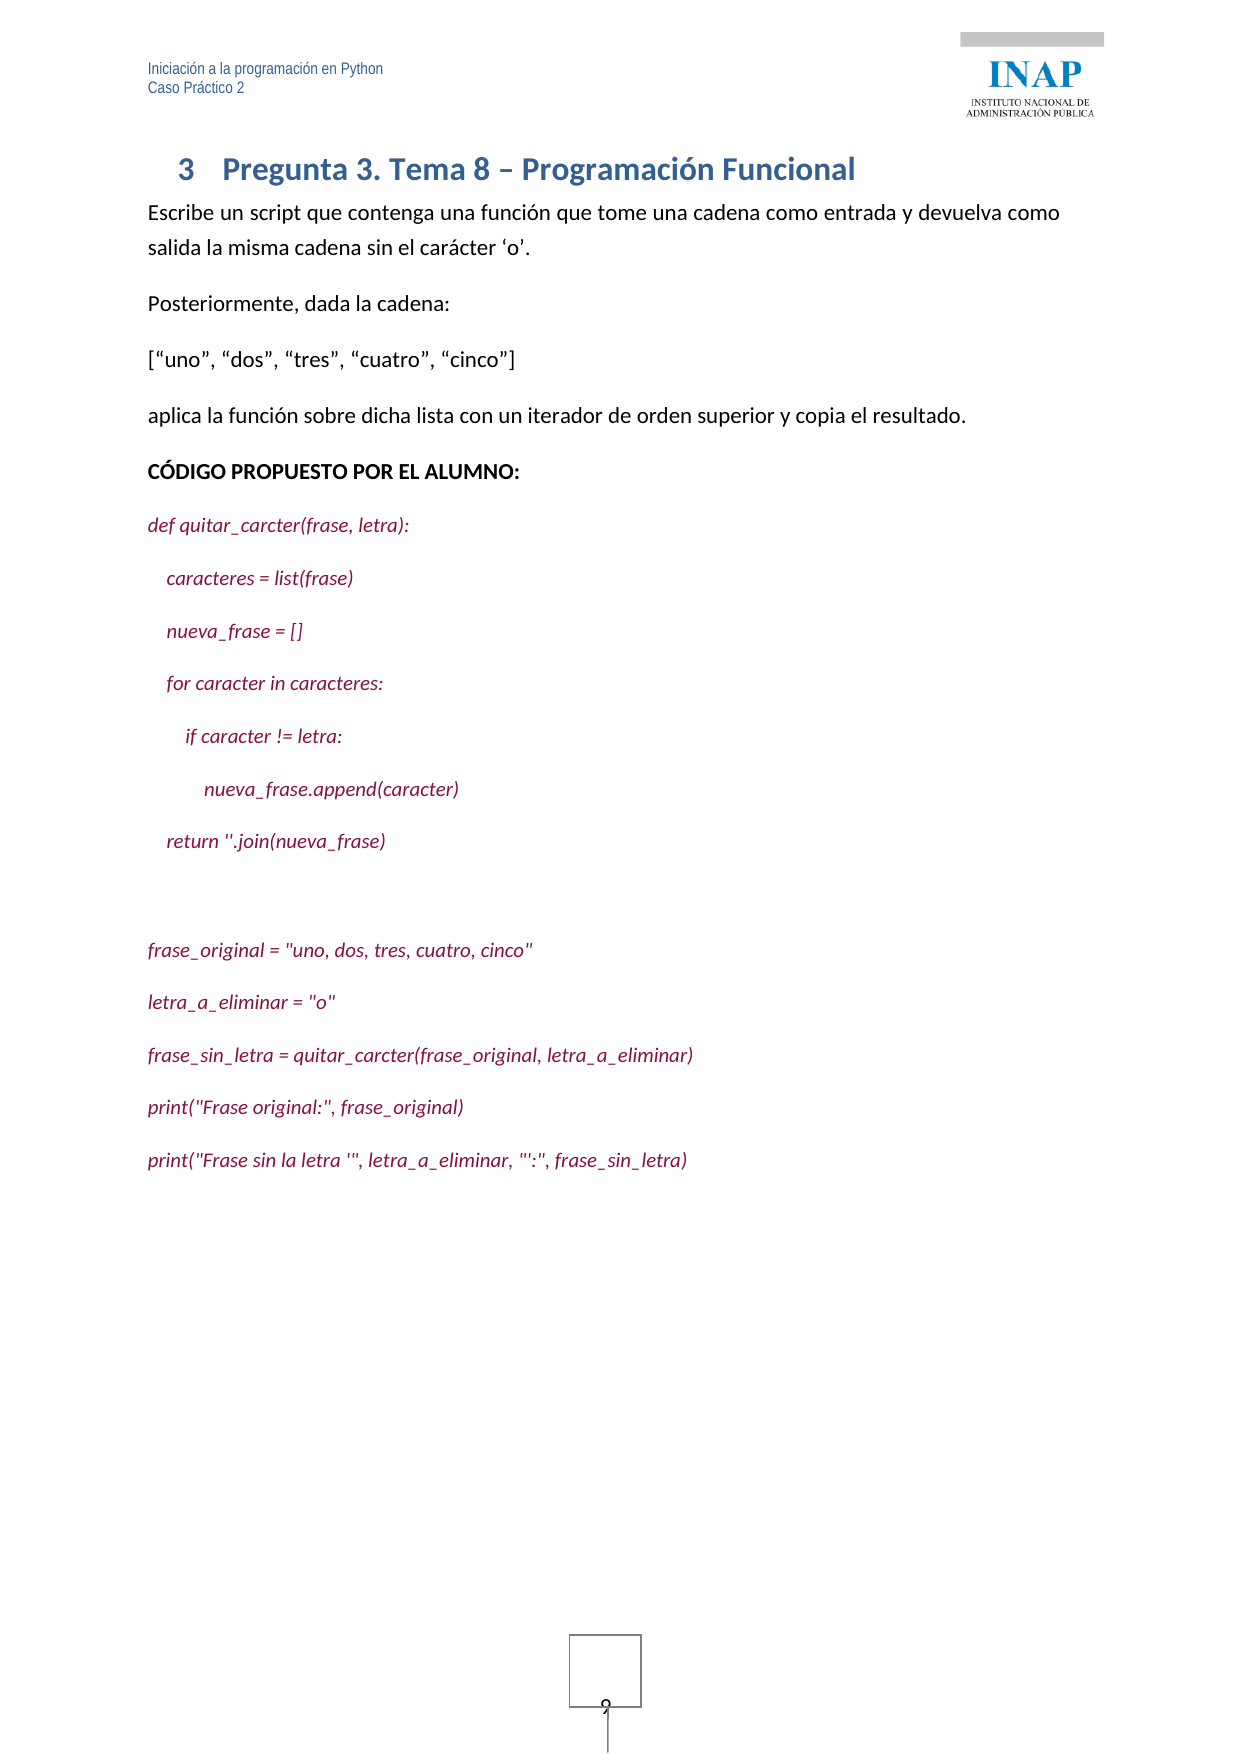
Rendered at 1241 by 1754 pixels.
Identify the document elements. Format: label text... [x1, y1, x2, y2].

text nueva_frase.append(caracter) [148, 776, 1063, 801]
text aplica la función sobre dicha lista con un iterador de orden superior y copia el resultado. [148, 401, 1063, 429]
text Escribe un script que contenga una función que tome una cadena como entrada y devuelva como salida la misma cadena sin el carácter ‘o’. [148, 198, 1063, 262]
subtitle Pregunta 3. Tema 8 – Programación Funcional [177, 148, 1063, 188]
picture [960, 32, 1105, 134]
text for caracter in caracteres: [148, 671, 1063, 696]
text if caracter != letra: [148, 723, 1063, 748]
text def quitar_carcter(frase, letra): [148, 513, 1063, 538]
text [“uno”, “dos”, “tres”, “cuatro”, “cinco”] [148, 345, 1063, 373]
text nueva_frase = [] [148, 618, 1063, 643]
text frase_sin_letra = quitar_carcter(frase_original, letra_a_eliminar) [148, 1042, 1063, 1067]
text print("Frase sin la letra '", letra_a_eliminar, "':", frase_sin_letra) [148, 1147, 1063, 1173]
text CÓDIGO PROPUESTO POR EL ALUMNO: [148, 457, 1063, 485]
text frase_original = "uno, dos, tres, cuatro, cinco" [148, 937, 1063, 962]
text Posteriormente, dada la cadena: [148, 289, 1063, 317]
text caracteres = list(frase) [148, 565, 1063, 591]
text print("Frase original:", frase_original) [148, 1094, 1063, 1120]
text letra_a_eliminar = "o" [148, 989, 1063, 1015]
text return ''.join(nueva_frase) [148, 828, 1063, 854]
